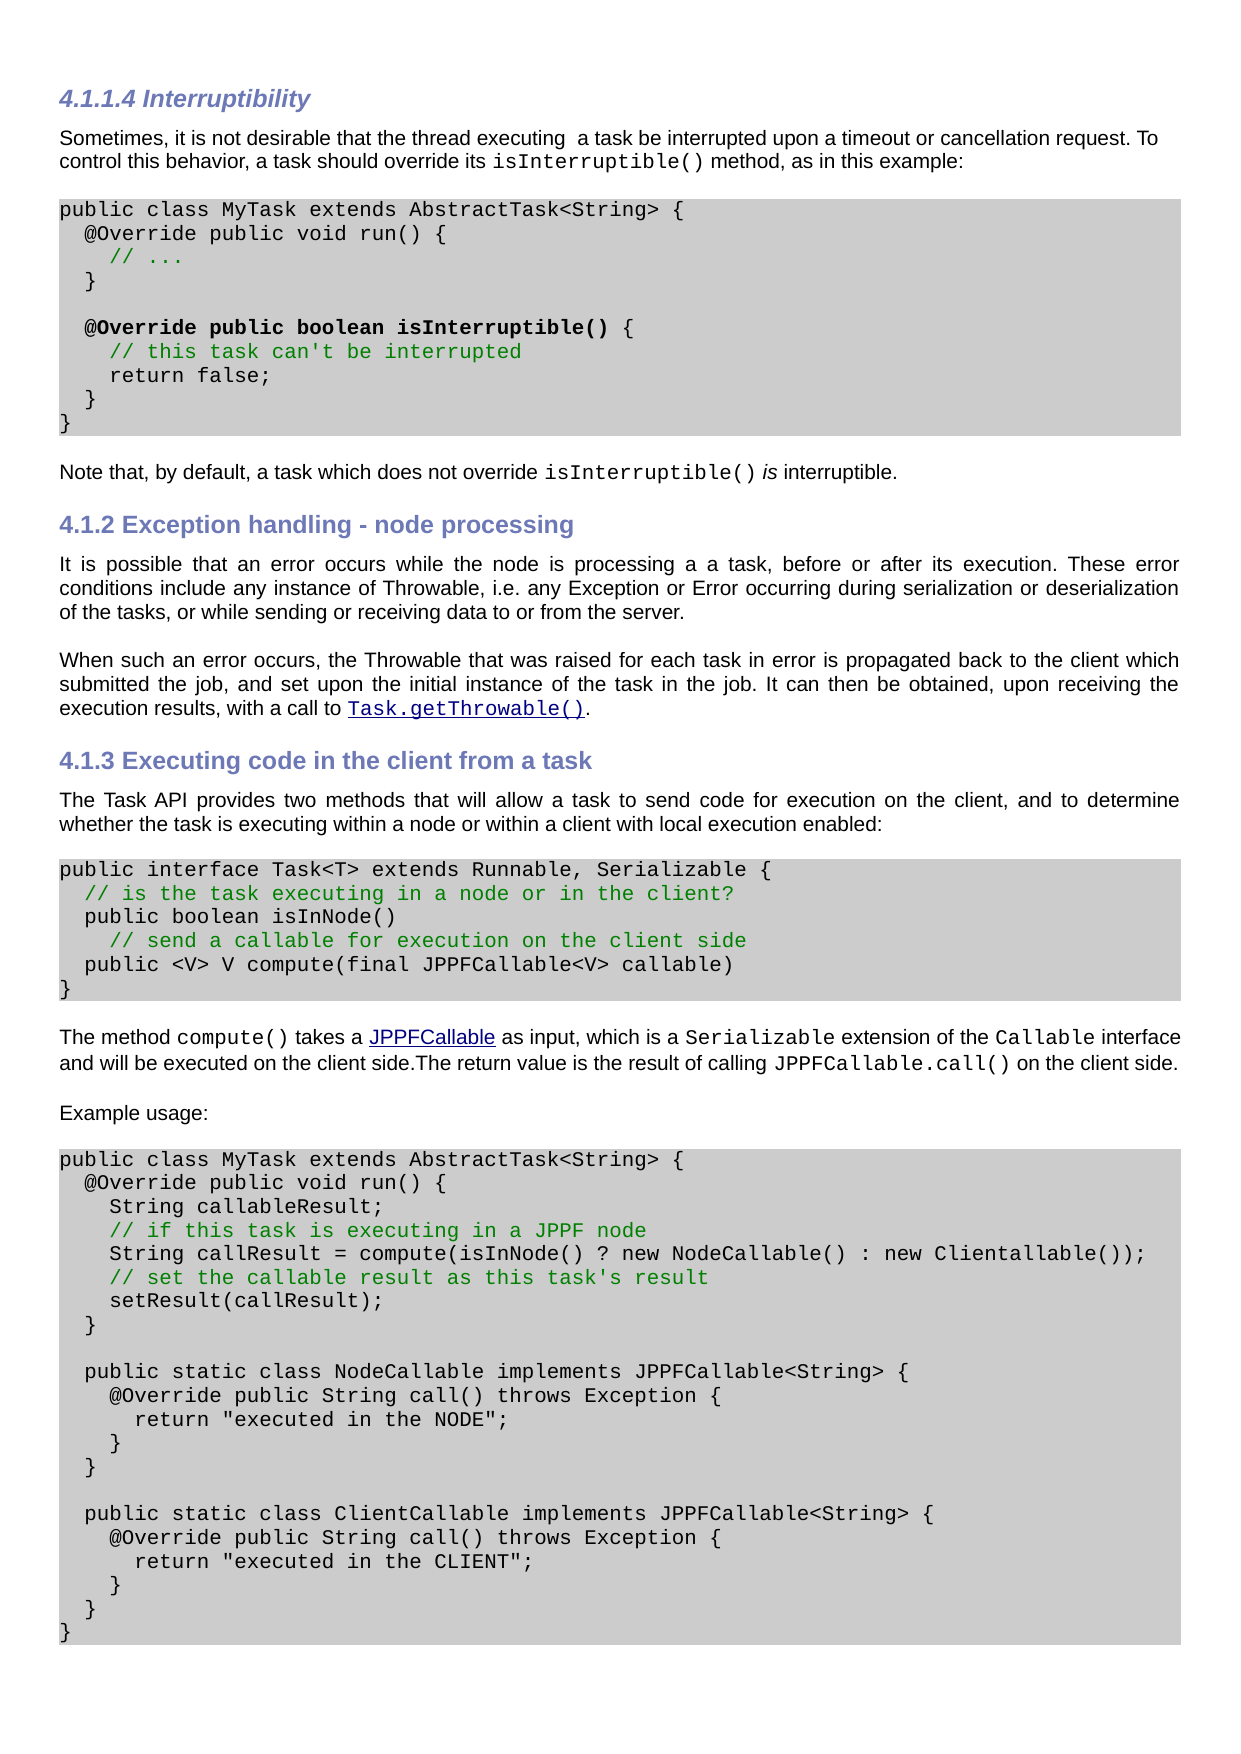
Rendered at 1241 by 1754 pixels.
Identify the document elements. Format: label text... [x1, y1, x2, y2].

text @Override public void run() { [59, 223, 1181, 246]
text // ... [59, 246, 1181, 270]
text } [59, 1314, 1181, 1338]
text The Task API provides two methods that will allow a task to send code for execution on the client, and to determine whether the task is executing within a node or within a client with local execution enabled: [59, 787, 1181, 835]
text public class MyTask extends AbstractTask<String> { [59, 1149, 1181, 1172]
text public <V> V compute(final JPPFCallable<V> callable) [59, 954, 1181, 977]
text setResult(callResult); [59, 1291, 1181, 1314]
text return "executed in the NODE"; [59, 1409, 1181, 1432]
text @Override public String call() throws Exception { [59, 1527, 1181, 1551]
text String callResult = compute(isInNode() ? new NodeCallable() : new Clientallable()); [59, 1243, 1181, 1267]
subtitle Executing code in the client from a task [59, 746, 1181, 775]
text // send a callable for execution on the client side [59, 930, 1181, 954]
text // is the task executing in a node or in the client? [59, 883, 1181, 907]
text @Override public boolean isInterruptible() { [59, 317, 1181, 341]
text public class MyTask extends AbstractTask<String> { [59, 199, 1181, 223]
text Note that, by default, a task which does not override isInterruptible() is interruptible. [59, 459, 1181, 485]
text public static class NodeCallable implements JPPFCallable<String> { [59, 1361, 1181, 1385]
text String callableResult; [59, 1196, 1181, 1219]
text return false; [59, 364, 1181, 388]
text @Override public String call() throws Exception { [59, 1385, 1181, 1409]
text The method compute() takes a JPPFCallable as input, which is a Serializable extension of the Callable interface and will be executed on the client side.The return value is the result of calling JPPFCallable.call() on the client side. [59, 1025, 1181, 1077]
text public boolean isInNode() [59, 907, 1181, 930]
text return "executed in the CLIENT"; [59, 1551, 1181, 1574]
text } [59, 1456, 1181, 1480]
text } [59, 1574, 1181, 1598]
text Example usage: [59, 1101, 1181, 1125]
text Sometimes, it is not desirable that the thread executing a task be interrupted upon a timeout or cancellation request. To control this behavior, a task should override its isInterruptible() method, as in this example: [59, 125, 1181, 175]
text } [59, 388, 1181, 412]
text // if this task is executing in a JPPF node [59, 1219, 1181, 1243]
text public interface Task<T> extends Runnable, Serializable { [59, 859, 1181, 883]
text When such an error occurs, the Throwable that was raised for each task in error is propagated back to the client which submitted the job, and set upon the initial instance of the task in the job. It can then be obtained, upon receiving the execution results, with a call to Task.getThrowable(). [59, 647, 1181, 721]
text @Override public void run() { [59, 1172, 1181, 1196]
subtitle Interruptibility [59, 84, 1181, 113]
text } [59, 270, 1181, 294]
text public static class ClientCallable implements JPPFCallable<String> { [59, 1503, 1181, 1527]
text } [59, 1622, 1181, 1645]
text } [59, 412, 1181, 436]
text It is possible that an error occurs while the node is processing a a task, before or after its execution. These error conditions include any instance of Throwable, i.e. any Exception or Error occurring during serialization or deserialization of the tasks, or while sending or receiving data to or from the server. [59, 552, 1181, 623]
text // set the callable result as this task's result [59, 1267, 1181, 1291]
text // this task can't be interrupted [59, 341, 1181, 364]
text } [59, 1598, 1181, 1622]
subtitle Exception handling - node processing [59, 510, 1181, 539]
text } [59, 977, 1181, 1001]
text } [59, 1432, 1181, 1456]
